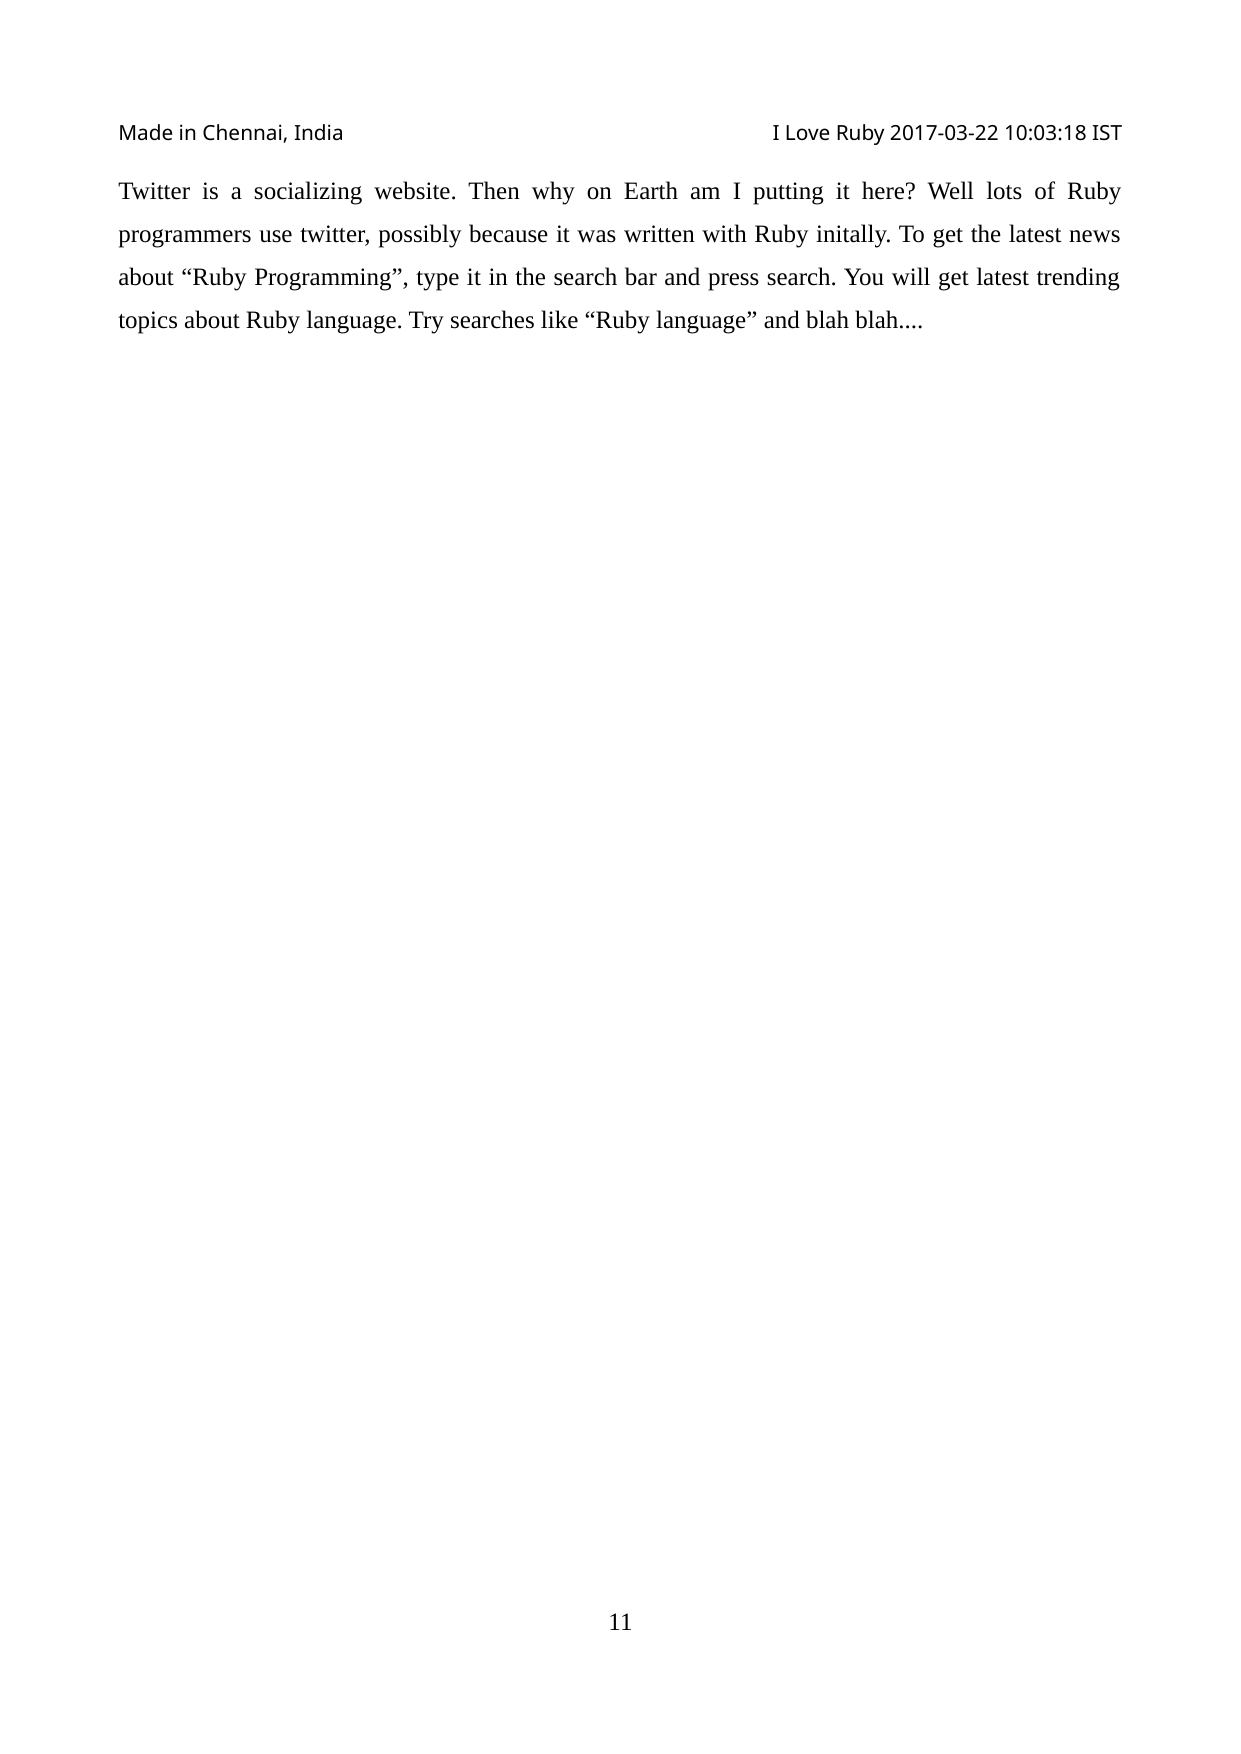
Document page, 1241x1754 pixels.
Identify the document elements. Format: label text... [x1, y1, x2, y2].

text Twitter is a socializing website. Then why on Earth am I putting it here? Well lots of Ruby programmers use twitter, possibly because it was written with Ruby initally. To get the latest news about “Ruby Programming”, type it in the search bar and press search. You will get latest trending topics about Ruby language. Try searches like “Ruby language” and blah blah.... [118, 176, 1122, 334]
